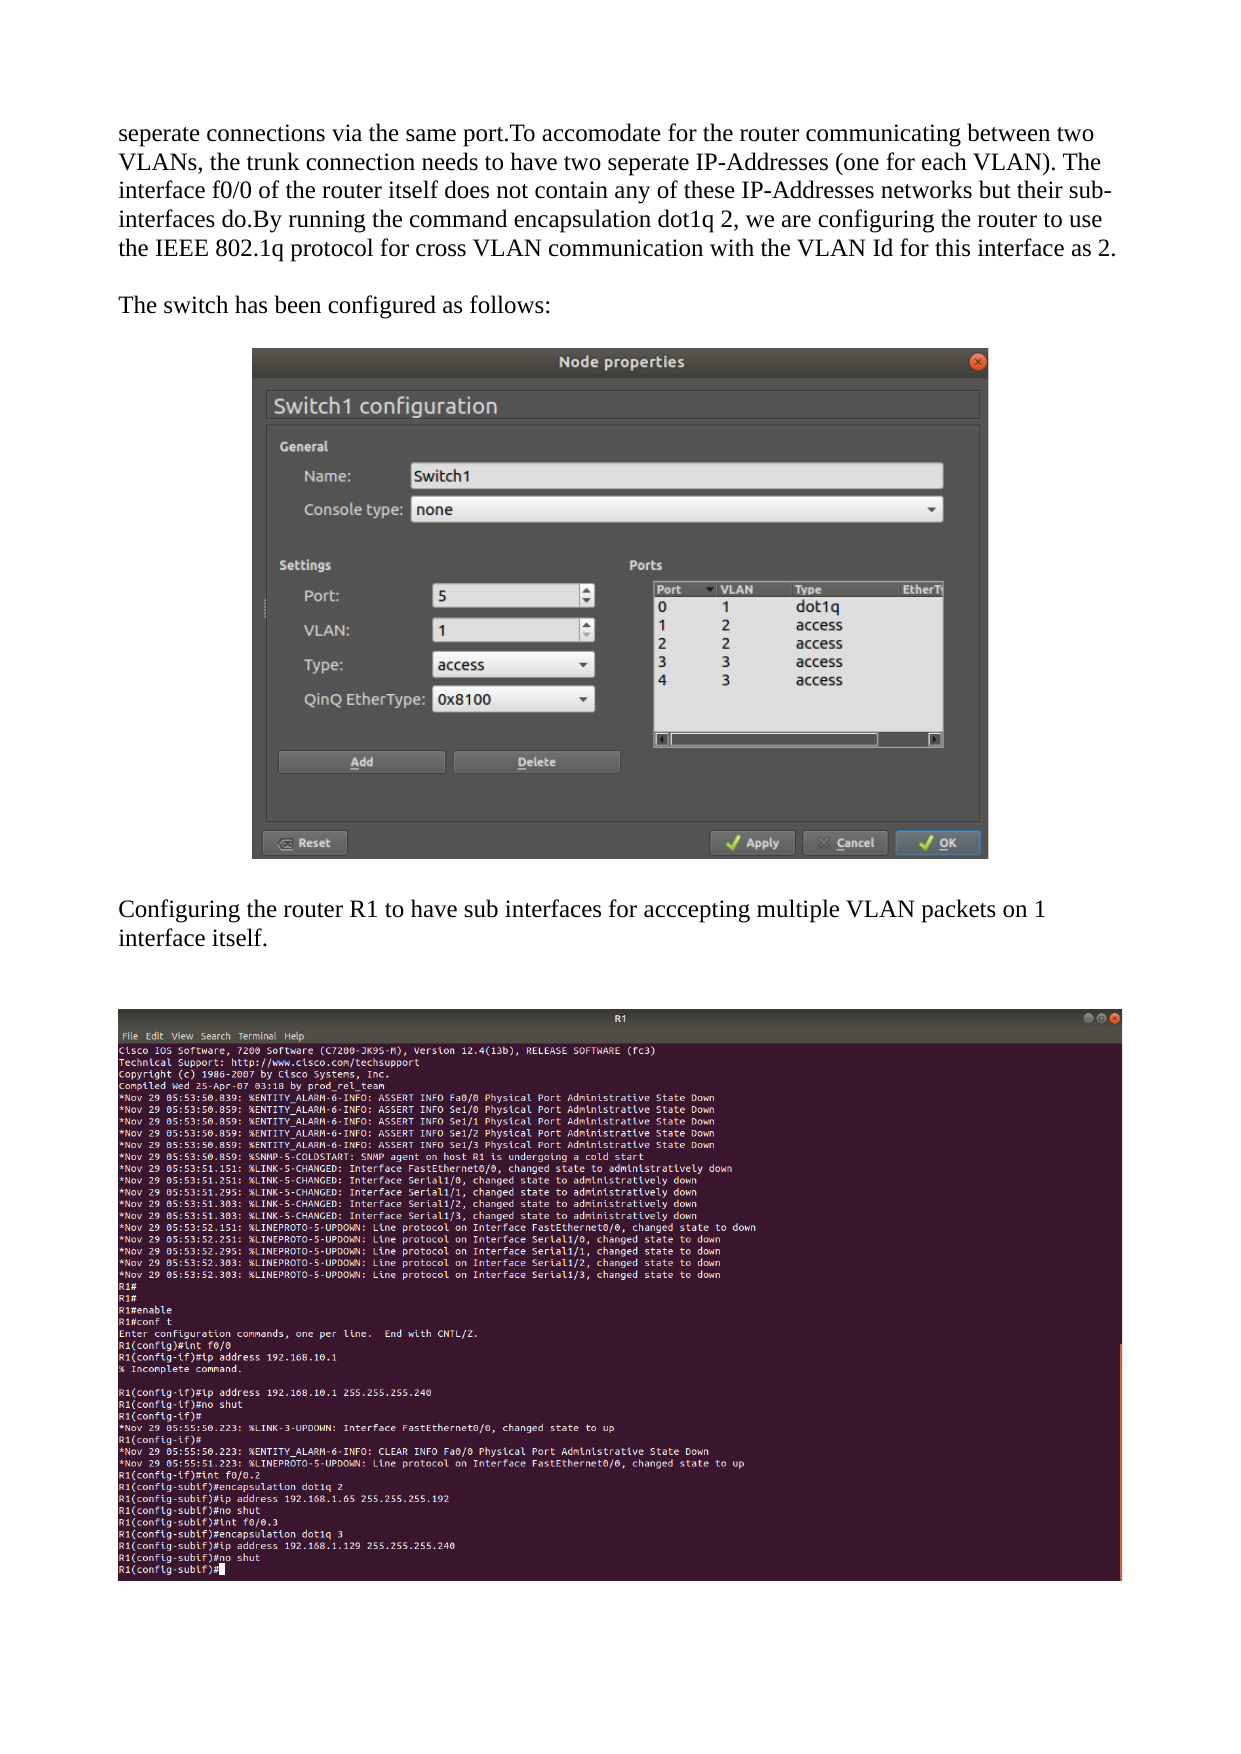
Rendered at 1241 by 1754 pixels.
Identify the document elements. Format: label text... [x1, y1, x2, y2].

text The switch has been configured as follows: [118, 291, 1122, 319]
picture [252, 348, 989, 859]
text Configuring the router R1 to have sub interfaces for acccepting multiple VLAN packets on 1 interface itself. [118, 894, 1122, 952]
text seperate connections via the same port.To accomodate for the router communicating between two VLANs, the trunk connection needs to have two seperate IP-Addresses (one for each VLAN). The interface f0/0 of the router itself does not contain any of these IP-Addresses networks but their sub-interfaces do.By running the command encapsulation dot1q 2, we are configuring the router to use the IEEE 802.1q protocol for cross VLAN communication with the VLAN Id for this interface as 2. [118, 118, 1122, 262]
picture [118, 1009, 1123, 1581]
